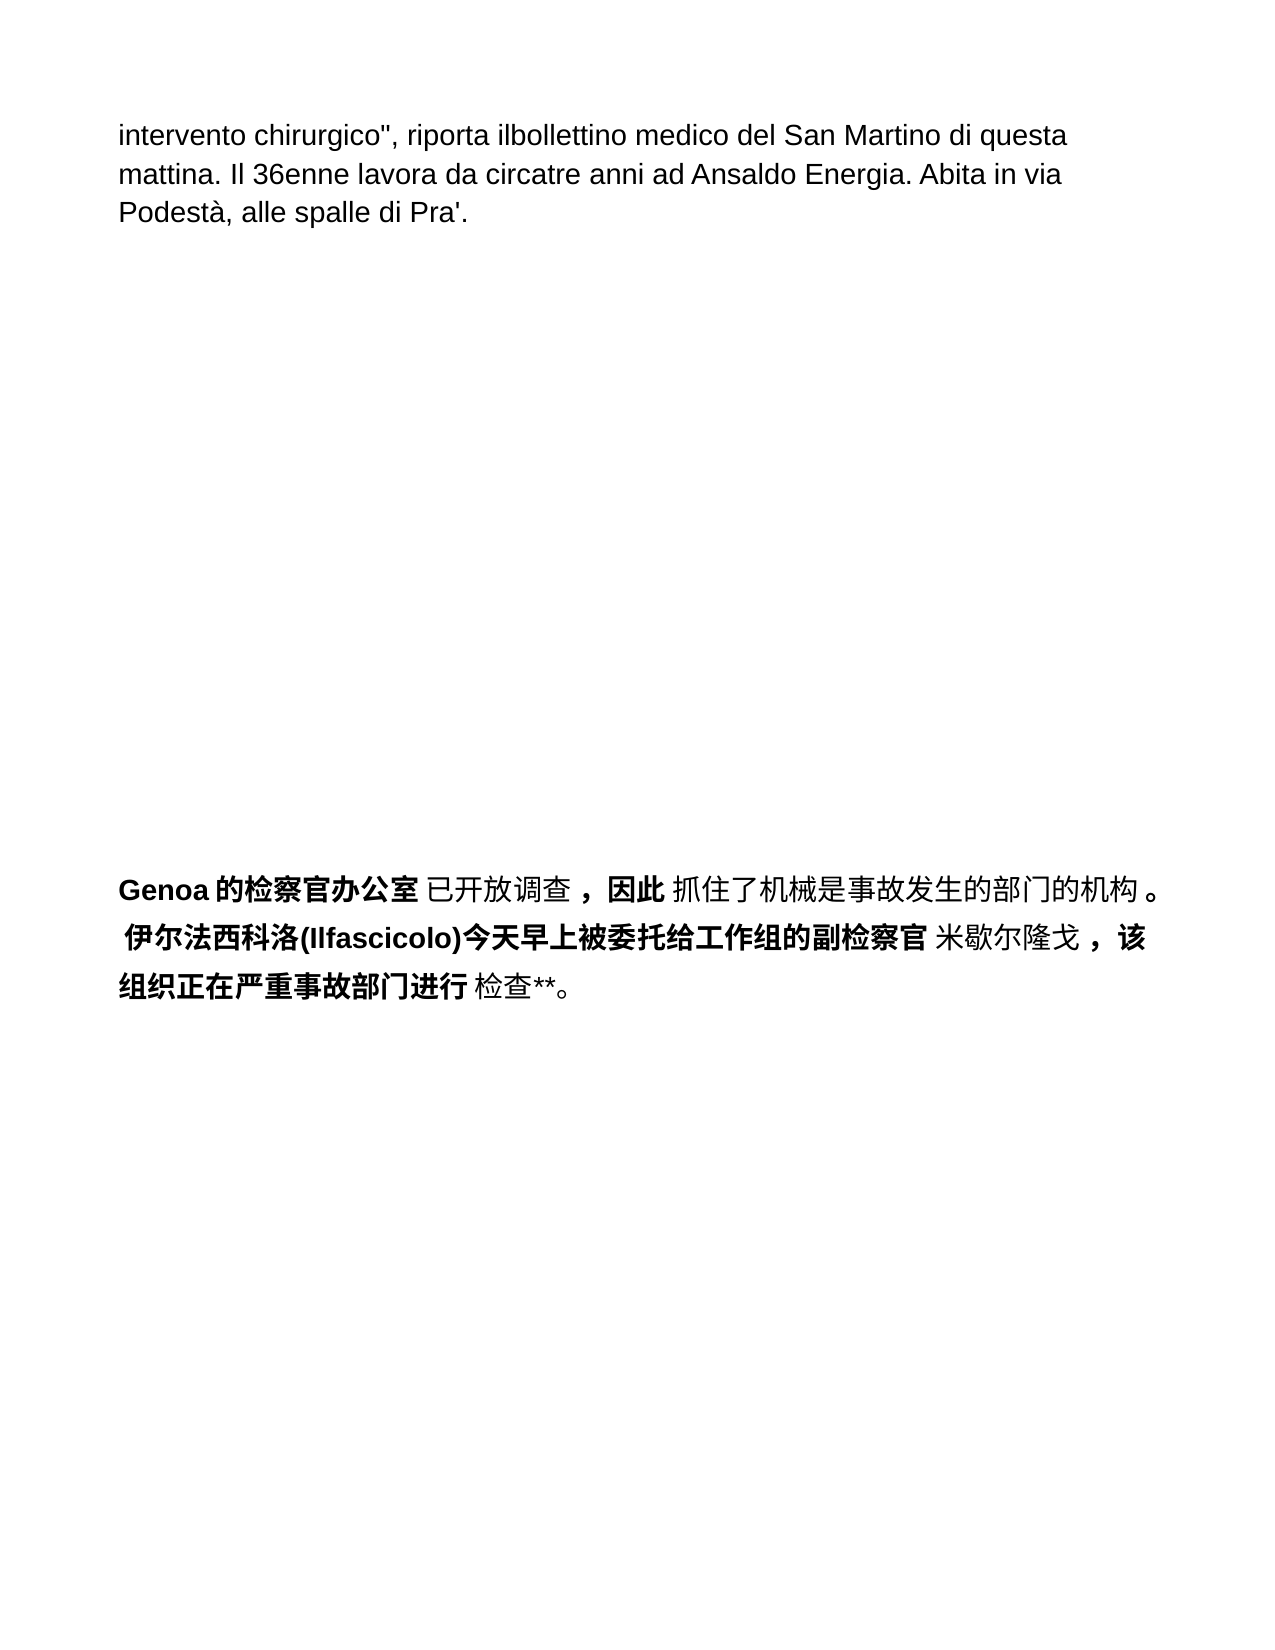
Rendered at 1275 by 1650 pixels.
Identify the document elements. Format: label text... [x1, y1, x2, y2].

text Genoa的检察官办公室 已开放调查 ，因此 抓住了机械是事故发生的部门的机构 。 伊尔法西科洛(Ilfascicolo)今天早上被委托给工作组的副检察官 米歇尔隆戈 ，该组织正在严重事故部门进行 检查**。 [118, 248, 1157, 1006]
text intervento chirurgico", riporta ilbollettino medico del San Martino di questa mattina. Il 36enne lavora da circatre anni ad Ansaldo Energia. Abita in via Podestà, alle spalle di Pra'. [118, 118, 1157, 229]
